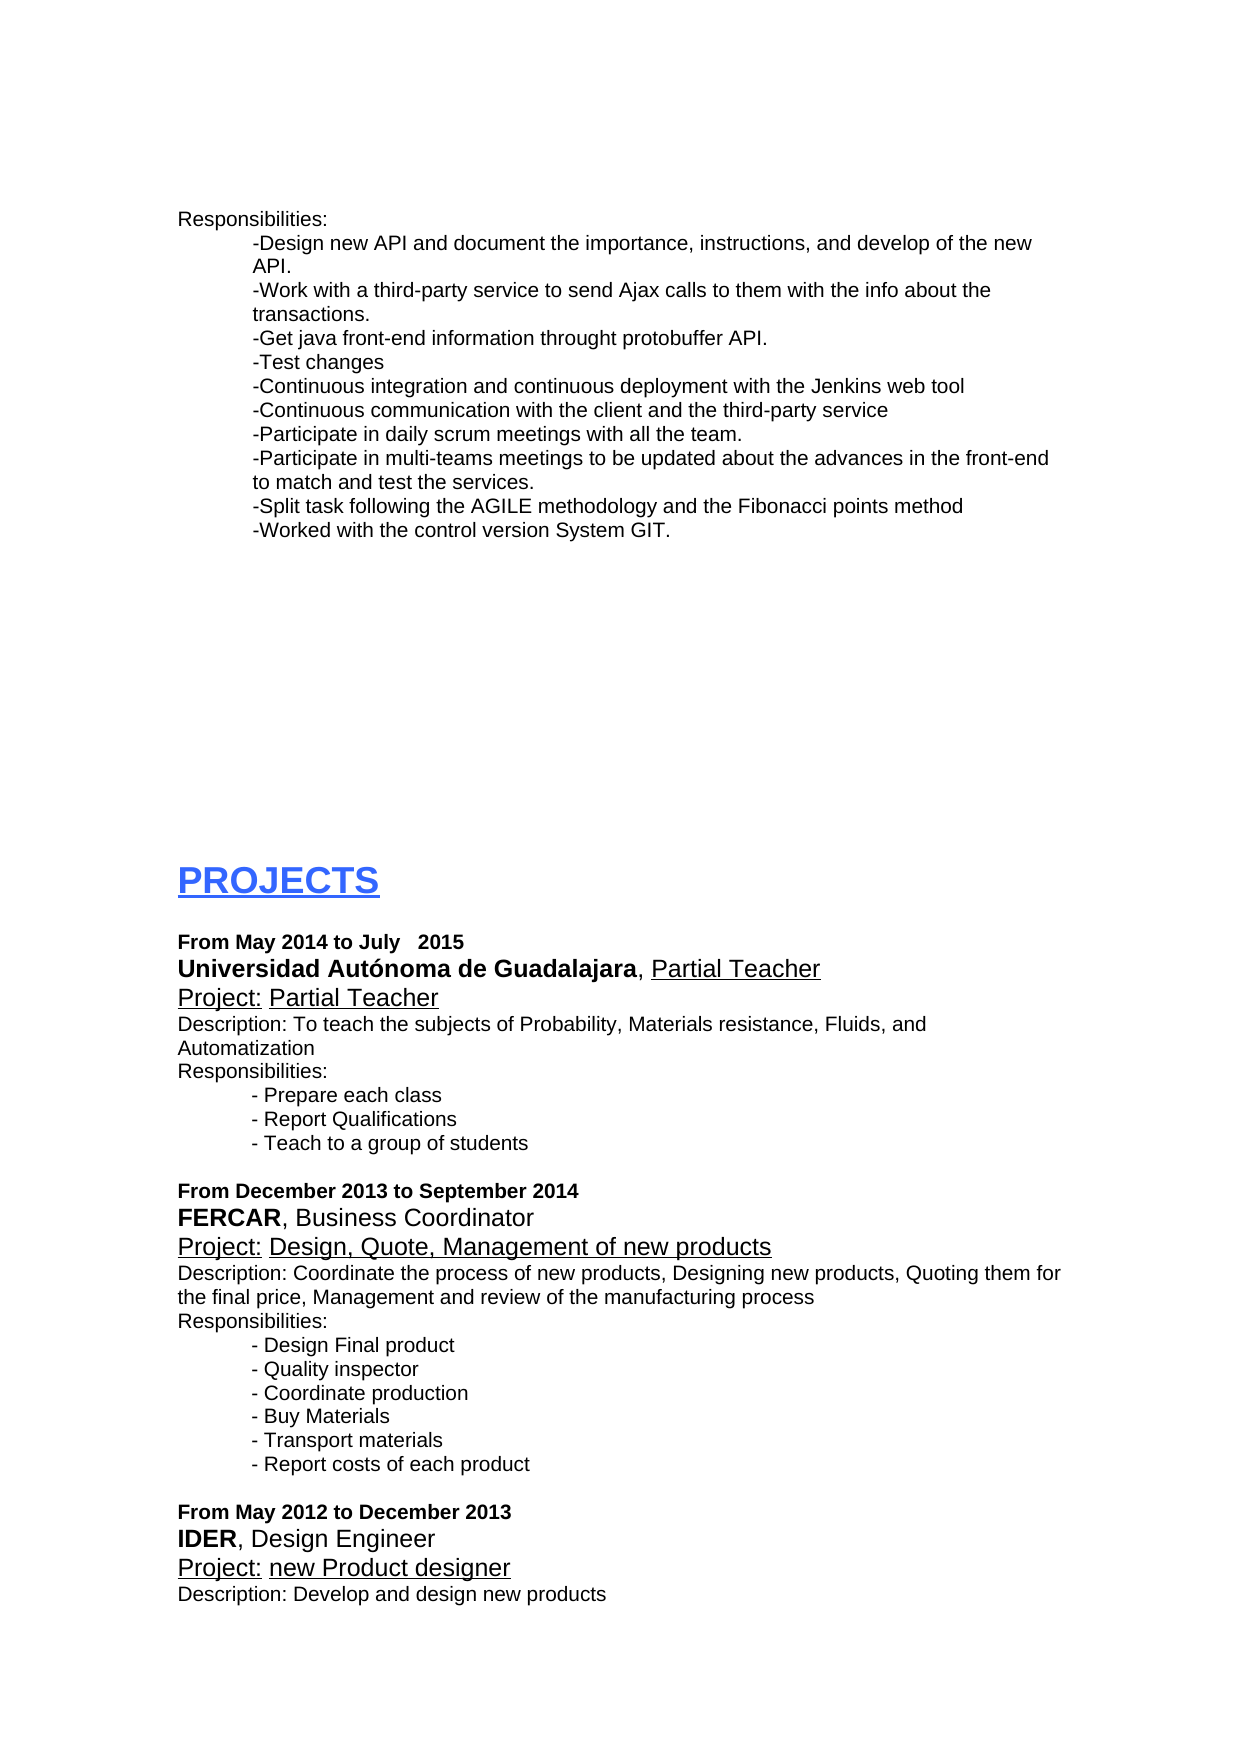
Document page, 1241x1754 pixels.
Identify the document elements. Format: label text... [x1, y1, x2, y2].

text -Design new API and document the importance, instructions, and develop of the new API. [252, 230, 1063, 278]
text -Continuous communication with the client and the third-party service [252, 398, 1063, 422]
text -Get java front-end information throught protobuffer API. [252, 326, 1063, 350]
text - Buy Materials [177, 1404, 1063, 1428]
text -Participate in daily scrum meetings with all the team. [252, 422, 1063, 446]
text - Design Final product [177, 1332, 1063, 1356]
text Responsibilities: [177, 206, 1063, 230]
text FERCAR, Business Coordinator [177, 1203, 1063, 1232]
text - Report Qualifications [177, 1107, 1063, 1131]
text - Transport materials [177, 1428, 1063, 1452]
text - Coordinate production [177, 1380, 1063, 1404]
text Responsibilities: [177, 1059, 1063, 1083]
text - Quality inspector [177, 1356, 1063, 1380]
text Project: Design, Quote, Management of new products [177, 1232, 1063, 1261]
text - Report costs of each product [177, 1452, 1063, 1476]
text Description: To teach the subjects of Probability, Materials resistance, Fluids, and Automatization [177, 1011, 1063, 1059]
text IDER, Design Engineer [177, 1524, 1063, 1553]
text Description: Develop and design new products [177, 1582, 1063, 1606]
text Project: new Product designer [177, 1553, 1063, 1582]
text -Worked with the control version System GIT. [252, 518, 1063, 542]
text - Prepare each class [177, 1083, 1063, 1107]
text -Work with a third-party service to send Ajax calls to them with the info about the transactions. [252, 278, 1063, 326]
text Responsibilities: [177, 1308, 1063, 1332]
text Description: Coordinate the process of new products, Designing new products, Quoting them for the final price, Management and review of the manufacturing process [177, 1261, 1063, 1308]
text -Test changes [252, 350, 1063, 374]
text -Continuous integration and continuous deployment with the Jenkins web tool [252, 374, 1063, 398]
text From May 2012 to December 2013 [177, 1500, 1063, 1524]
text From December 2013 to September 2014 [177, 1179, 1063, 1203]
text Project: Partial Teacher [177, 983, 1063, 1011]
text -Split task following the AGILE methodology and the Fibonacci points method [252, 494, 1063, 518]
text From May 2014 to July 2015 [177, 930, 1063, 954]
text Universidad Autónoma de Guadalajara, Partial Teacher [177, 954, 1063, 983]
text - Teach to a group of students [177, 1131, 1063, 1155]
text PROJECTS [177, 858, 1063, 901]
text -Participate in multi-teams meetings to be updated about the advances in the front-end to match and test the services. [252, 446, 1063, 494]
